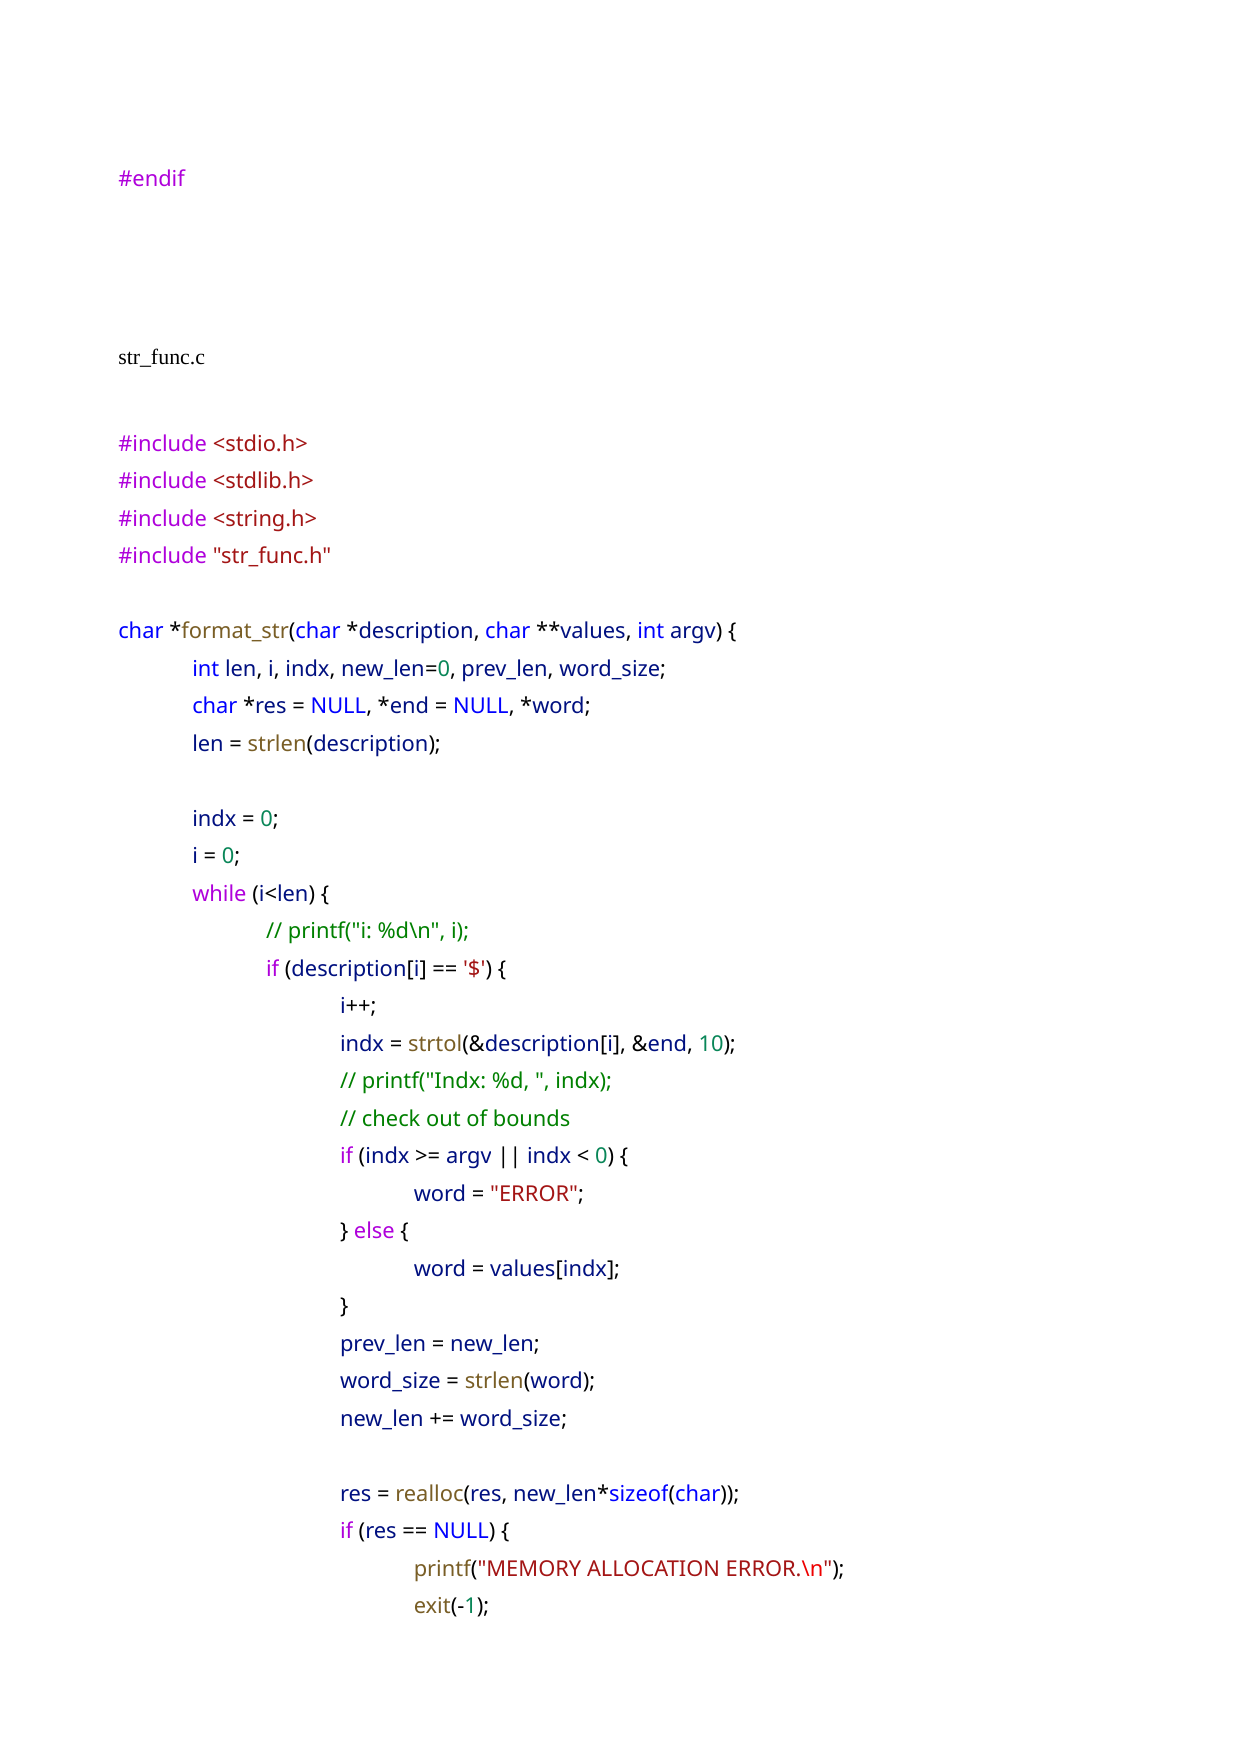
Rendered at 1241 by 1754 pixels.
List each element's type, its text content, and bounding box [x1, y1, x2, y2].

text char *res = NULL, *end = NULL, *word; [118, 682, 1122, 720]
text // printf("Indx: %d, ", indx); [118, 1057, 1122, 1095]
text #include "str_func.h" [118, 532, 1122, 570]
text // printf("i: %d\n", i); [118, 907, 1122, 945]
text new_len += word_size; [118, 1395, 1122, 1432]
text if (indx >= argv || indx < 0) { [118, 1132, 1122, 1170]
text #include <stdlib.h> [118, 457, 1122, 495]
text int len, i, indx, new_len=0, prev_len, word_size; [118, 645, 1122, 682]
text char *format_str(char *description, char **values, int argv) { [118, 607, 1122, 645]
text i = 0; [118, 832, 1122, 870]
text word_size = strlen(word); [118, 1357, 1122, 1395]
text if (description[i] == '$') { [118, 945, 1122, 982]
text #include <string.h> [118, 495, 1122, 532]
text } [118, 1282, 1122, 1320]
text word = values[indx]; [118, 1245, 1122, 1282]
text i++; [118, 982, 1122, 1020]
text indx = strtol(&description[i], &end, 10); [118, 1020, 1122, 1057]
text exit(-1); [118, 1582, 1122, 1620]
text str_func.c [118, 344, 1122, 369]
text } else { [118, 1207, 1122, 1245]
text while (i<len) { [118, 870, 1122, 907]
text if (res == NULL) { [118, 1507, 1122, 1545]
text indx = 0; [118, 795, 1122, 832]
text #endif [118, 156, 1122, 193]
text printf("MEMORY ALLOCATION ERROR.\n"); [118, 1545, 1122, 1582]
text word = "ERROR"; [118, 1170, 1122, 1207]
text prev_len = new_len; [118, 1320, 1122, 1357]
text #include <stdio.h> [118, 420, 1122, 457]
text len = strlen(description); [118, 720, 1122, 757]
text res = realloc(res, new_len*sizeof(char)); [118, 1470, 1122, 1507]
text // check out of bounds [118, 1095, 1122, 1132]
